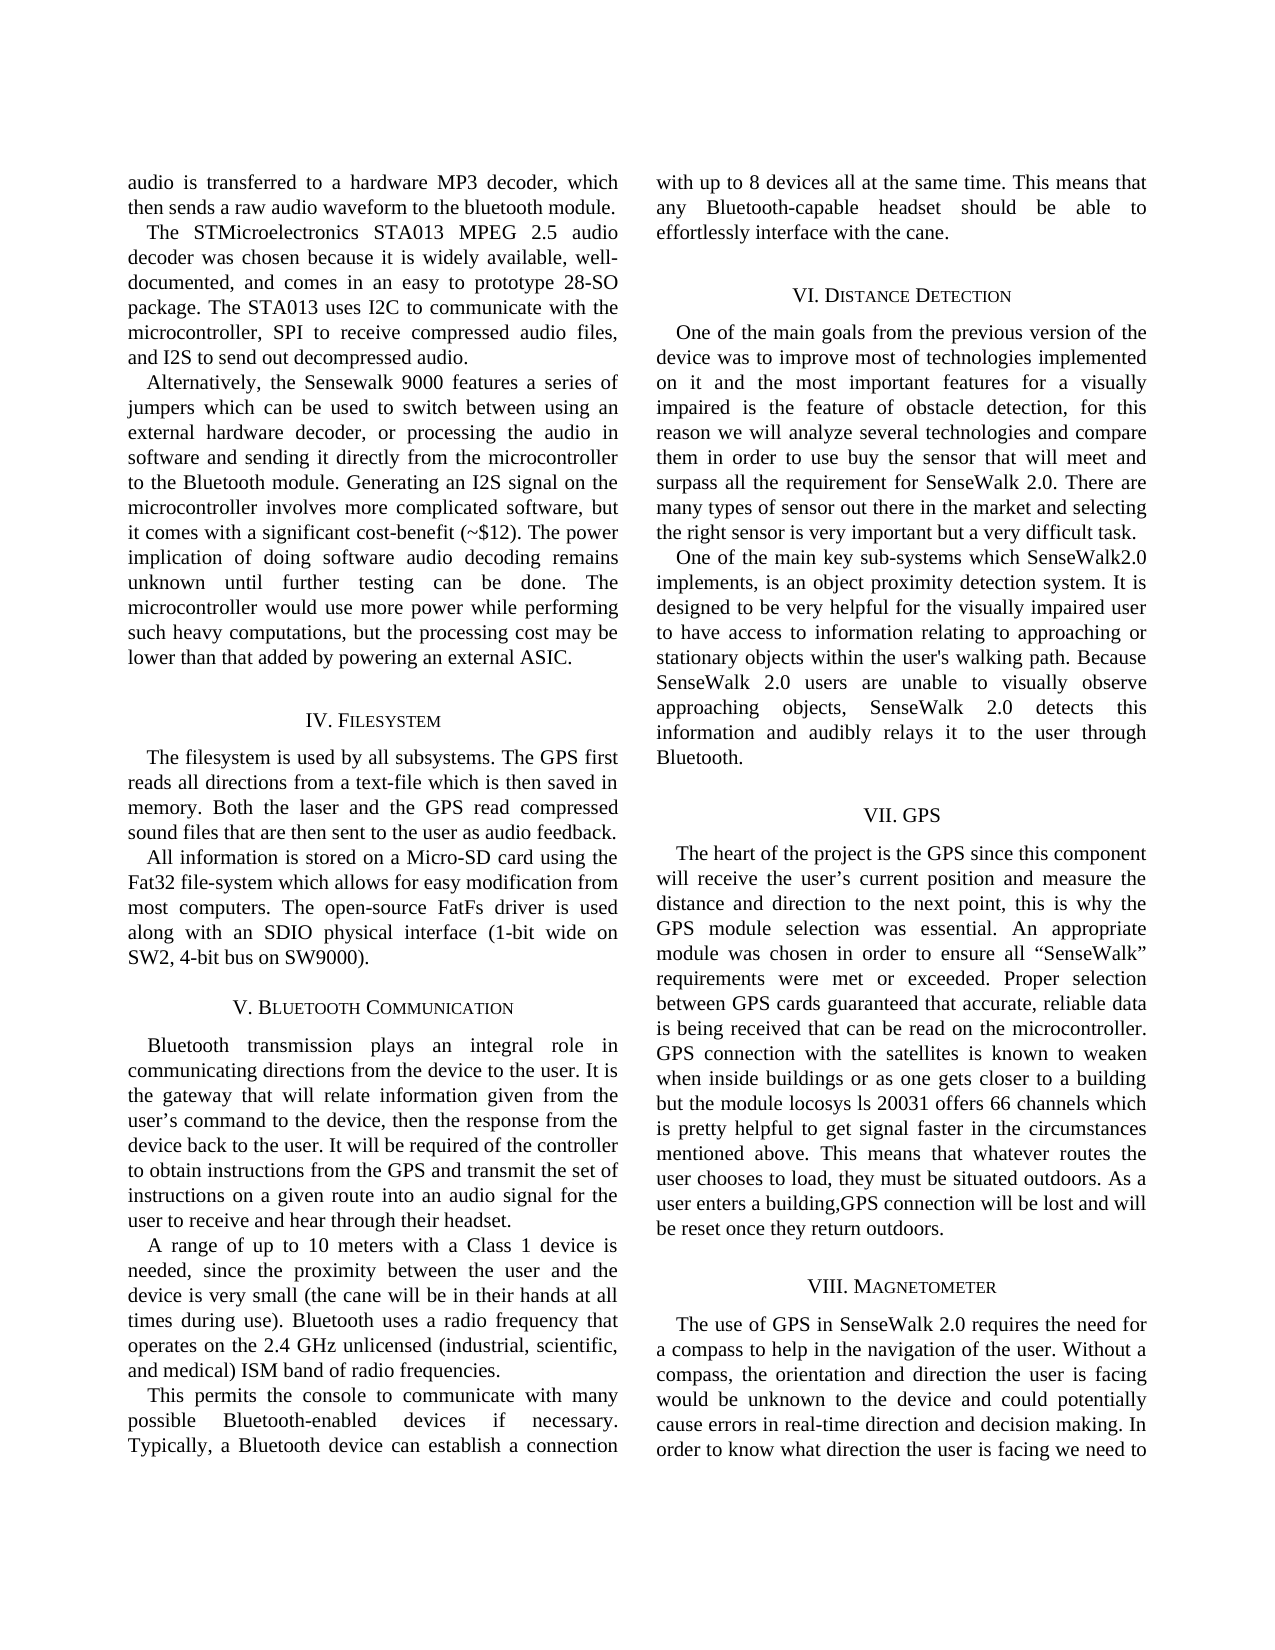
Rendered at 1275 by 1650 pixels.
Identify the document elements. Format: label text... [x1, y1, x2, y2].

text VII. GPS [656, 803, 1147, 828]
text A range of up to 10 meters with a Class 1 device is needed, since the proximity between the user and the device is very small (the cane will be in their hands at all times during use). Bluetooth uses a radio frequency that operates on the 2.4 GHz unlicensed (industrial, scientific, and medical) ISM band of radio frequencies. [128, 1232, 619, 1382]
text with up to 8 devices all at the same time. This means that any Bluetooth-capable headset should be able to effortlessly interface with the cane. [656, 169, 1147, 244]
text This permits the console to communicate with many possible Bluetooth-enabled devices if necessary. Typically, a Bluetooth device can establish a connection [128, 1382, 619, 1457]
text The filesystem is used by all subsystems. The GPS first reads all directions from a text-file which is then saved in memory. Both the laser and the GPS read compressed sound files that are then sent to the user as audio feedback. [128, 744, 619, 844]
text VIII. Magnetometer [656, 1274, 1147, 1299]
text One of the main key sub-systems which SenseWalk2.0 implements, is an object proximity detection system. It is designed to be very helpful for the visually impaired user to have access to information relating to approaching or stationary objects within the user's walking path. Because SenseWalk 2.0 users are unable to visually observe approaching objects, SenseWalk 2.0 detects this information and audibly relays it to the user through Bluetooth. [656, 544, 1147, 769]
text One of the main goals from the previous version of the device was to improve most of technologies implemented on it and the most important features for a visually impaired is the feature of obstacle detection, for this reason we will analyze several technologies and compare them in order to use buy the sensor that will meet and surpass all the requirement for SenseWalk 2.0. There are many types of sensor out there in the market and selecting the right sensor is very important but a very difficult task. [656, 319, 1147, 544]
text The use of GPS in SenseWalk 2.0 requires the need for a compass to help in the navigation of the user. Without a compass, the orientation and direction the user is facing would be unknown to the device and could potentially cause errors in real-time direction and decision making. In order to know what direction the user is facing we need to [656, 1311, 1147, 1461]
text VI. Distance Detection [656, 282, 1147, 307]
subtitle V. Bluetooth Communication [128, 994, 619, 1019]
text audio is transferred to a hardware MP3 decoder, which then sends a raw audio waveform to the bluetooth module. [128, 169, 619, 219]
text The STMicroelectronics STA013 MPEG 2.5 audio decoder was chosen because it is widely available, well-documented, and comes in an easy to prototype 28-SO package. The STA013 uses I2C to communicate with the microcontroller, SPI to receive compressed audio files, and I2S to send out decompressed audio. [128, 219, 619, 369]
text All information is stored on a Micro-SD card using the Fat32 file-system which allows for easy modification from most computers. The open-source FatFs driver is used along with an SDIO physical interface (1-bit wide on SW2, 4-bit bus on SW9000). [128, 844, 619, 969]
subtitle IV. Filesystem [128, 707, 619, 732]
text The heart of the project is the GPS since this component will receive the user’s current position and measure the distance and direction to the next point, this is why the GPS module selection was essential. An appropriate module was chosen in order to ensure all “SenseWalk” requirements were met or exceeded. Proper selection between GPS cards guaranteed that accurate, reliable data is being received that can be read on the microcontroller. GPS connection with the satellites is known to weaken when inside buildings or as one gets closer to a building but the module locosys ls 20031 offers 66 channels which is pretty helpful to get signal faster in the circumstances mentioned above. This means that whatever routes the user chooses to load, they must be situated outdoors. As a user enters a building,GPS connection will be lost and will be reset once they return outdoors. [656, 840, 1147, 1240]
text Alternatively, the Sensewalk 9000 features a series of jumpers which can be used to switch between using an external hardware decoder, or processing the audio in software and sending it directly from the microcontroller to the Bluetooth module. Generating an I2S signal on the microcontroller involves more complicated software, but it comes with a significant cost-benefit (~$12). The power implication of doing software audio decoding remains unknown until further testing can be done. The microcontroller would use more power while performing such heavy computations, but the processing cost may be lower than that added by powering an external ASIC. [128, 369, 619, 669]
text Bluetooth transmission plays an integral role in communicating directions from the device to the user. It is the gateway that will relate information given from the user’s command to the device, then the response from the device back to the user. It will be required of the controller to obtain instructions from the GPS and transmit the set of instructions on a given route into an audio signal for the user to receive and hear through their headset. [128, 1032, 619, 1232]
